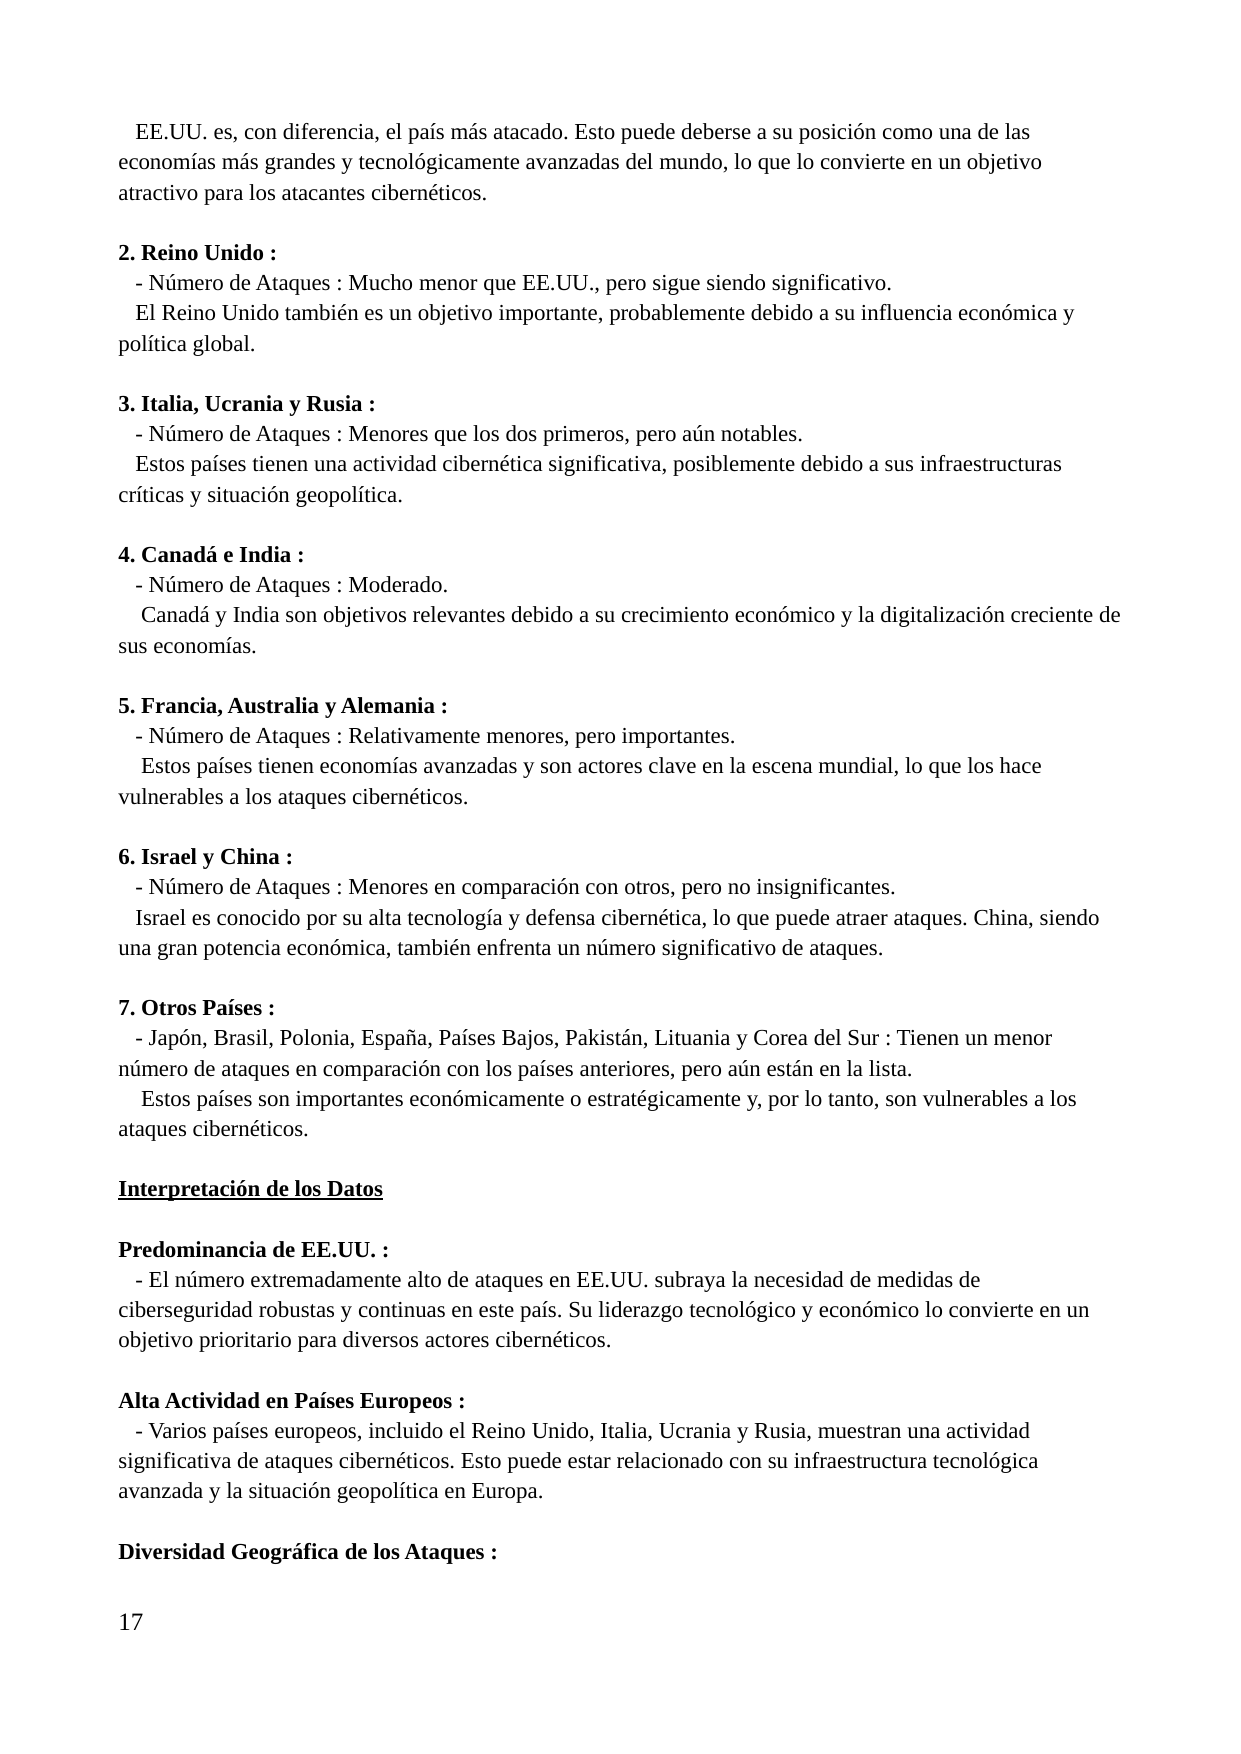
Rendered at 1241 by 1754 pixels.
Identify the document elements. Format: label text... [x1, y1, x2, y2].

text EE.UU. es, con diferencia, el país más atacado. Esto puede deberse a su posición como una de las economías más grandes y tecnológicamente avanzadas del mundo, lo que lo convierte en un objetivo atractivo para los atacantes cibernéticos. 2. Reino Unido : - Número de Ataques : Mucho menor que EE.UU., pero sigue siendo significativo. El Reino Unido también es un objetivo importante, probablemente debido a su influencia económica y política global. 3. Italia, Ucrania y Rusia : - Número de Ataques : Menores que los dos primeros, pero aún notables. Estos países tienen una actividad cibernética significativa, posiblemente debido a sus infraestructuras críticas y situación geopolítica. 4. Canadá e India : - Número de Ataques : Moderado. Canadá y India son objetivos relevantes debido a su crecimiento económico y la digitalización creciente de sus economías. 5. Francia, Australia y Alemania : - Número de Ataques : Relativamente menores, pero importantes. Estos países tienen economías avanzadas y son actores clave en la escena mundial, lo que los hace vulnerables a los ataques cibernéticos. 6. Israel y China : - Número de Ataques : Menores en comparación con otros, pero no insignificantes. Israel es conocido por su alta tecnología y defensa cibernética, lo que puede atraer ataques. China, siendo una gran potencia económica, también enfrenta un número significativo de ataques. 7. Otros Países : - Japón, Brasil, Polonia, España, Países Bajos, Pakistán, Lituania y Corea del Sur : Tienen un menor número de ataques en comparación con los países anteriores, pero aún están en la lista. Estos países son importantes económicamente o estratégicamente y, por lo tanto, son vulnerables a los ataques cibernéticos. Interpretación de los Datos Predominancia de EE.UU. : - El número extremadamente alto de ataques en EE.UU. subraya la necesidad de medidas de ciberseguridad robustas y continuas en este país. Su liderazgo tecnológico y económico lo convierte en un objetivo prioritario para diversos actores cibernéticos. Alta Actividad en Países Europeos : - Varios países europeos, incluido el Reino Unido, Italia, Ucrania y Rusia, muestran una actividad significativa de ataques cibernéticos. Esto puede estar relacionado con su infraestructura tecnológica avanzada y la situación geopolítica en Europa. Diversidad Geográfica de los Ataques : [118, 118, 1122, 1564]
